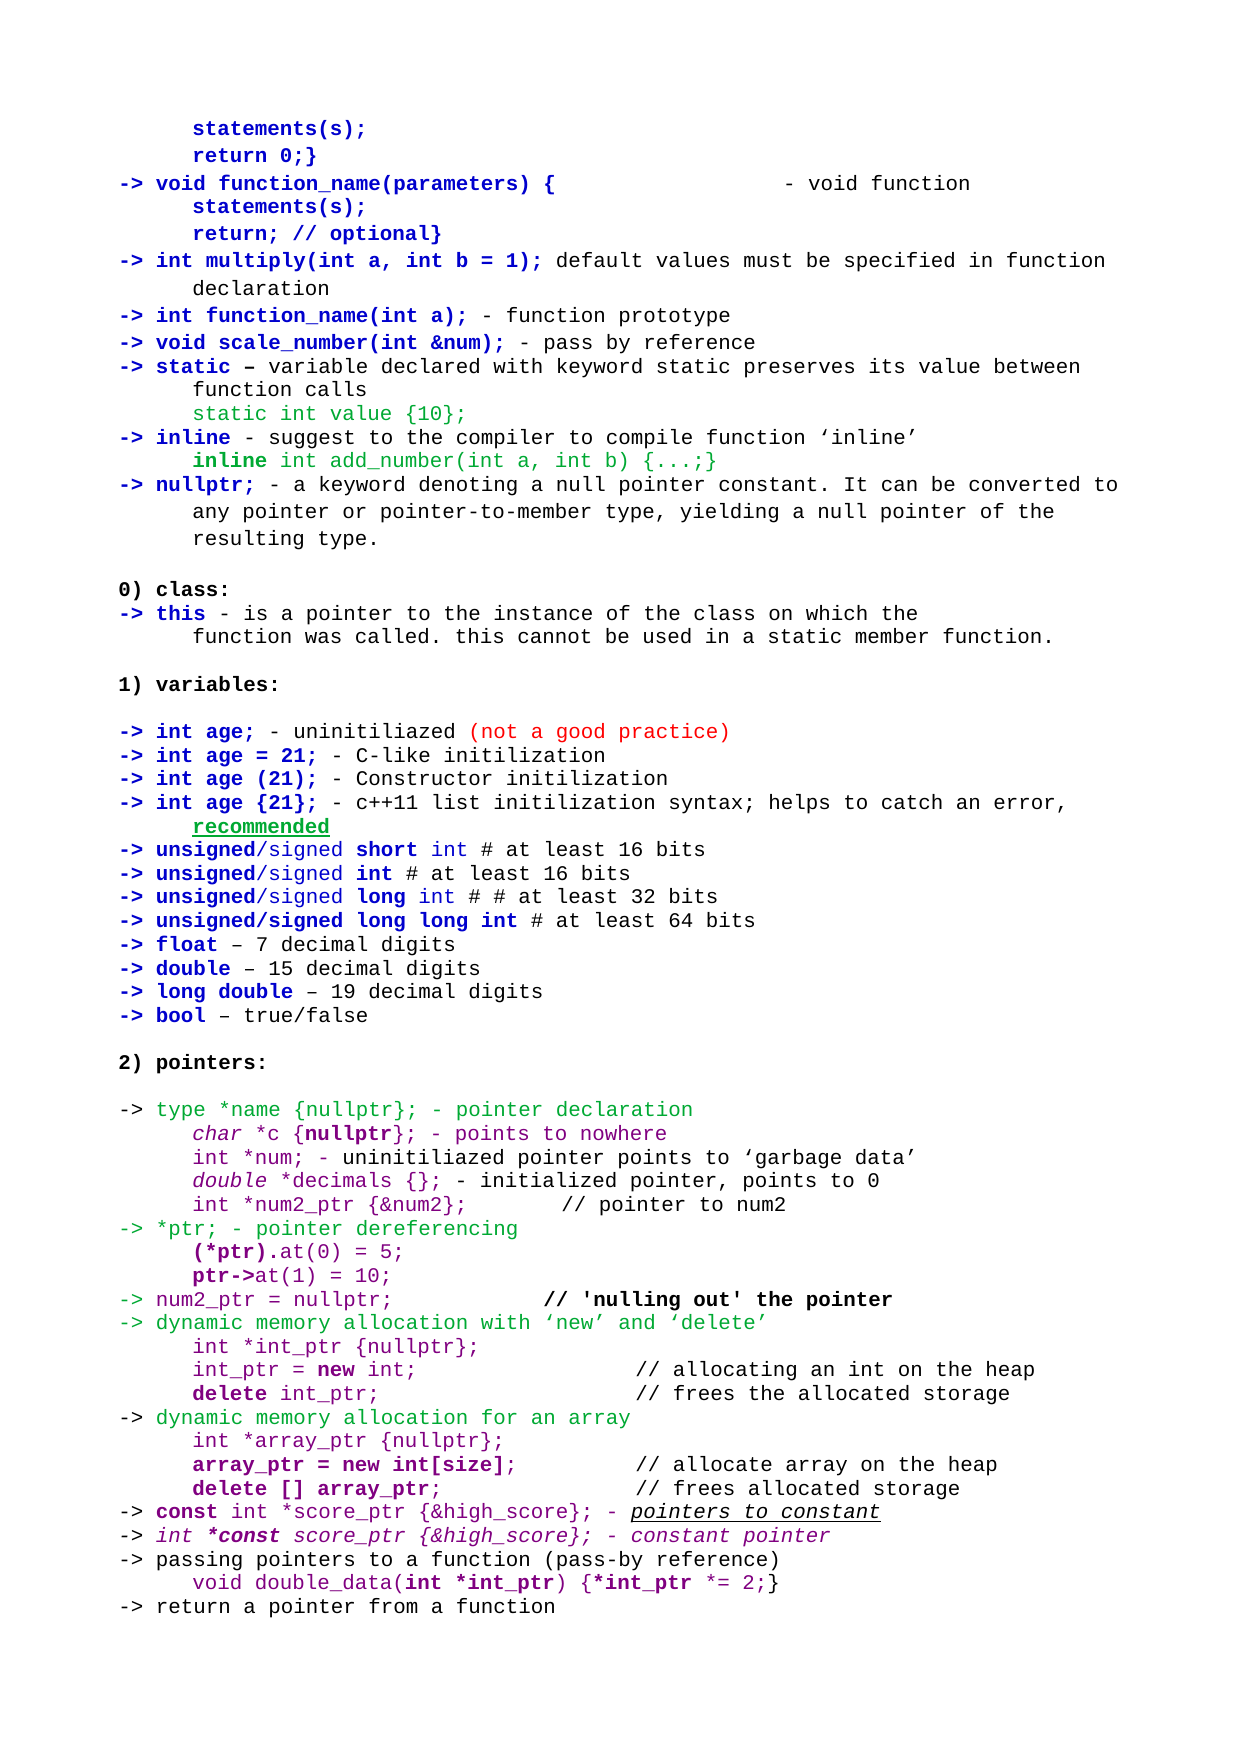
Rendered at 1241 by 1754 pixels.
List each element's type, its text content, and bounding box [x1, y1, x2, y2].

text -> int function_name(int a); - function prototype [118, 305, 1122, 328]
text -> type *name {nullptr}; - pointer declaration [118, 1099, 1122, 1123]
text -> passing pointers to a function (pass-by reference) [118, 1549, 1122, 1572]
text double *decimals {}; - initialized pointer, points to 0 [118, 1170, 1122, 1194]
text delete [] array_ptr; // frees allocated storage [118, 1478, 1122, 1501]
text -> long double – 19 decimal digits [118, 981, 1122, 1005]
text -> void function_name(parameters) { - void function [118, 172, 1122, 196]
text function was called. this cannot be used in a static member function. [118, 626, 1122, 650]
text 2) pointers: [118, 1052, 1122, 1076]
text return; // optional} [118, 223, 1122, 247]
text int_ptr = new int; // allocating an int on the heap [118, 1359, 1122, 1383]
text -> return a pointer from a function [118, 1596, 1122, 1619]
text -> void scale_number(int &num); - pass by reference [118, 332, 1122, 356]
text int *num; - uninitiliazed pointer points to ‘garbage data’ [118, 1147, 1122, 1170]
text -> inline - suggest to the compiler to compile function ‘inline’ [118, 427, 1122, 450]
text static int value {10}; [118, 403, 1122, 427]
text -> int age {21}; - c++11 list initilization syntax; helps to catch an error, recommended [118, 792, 1122, 839]
text delete int_ptr; // frees the allocated storage [118, 1383, 1122, 1407]
text -> dynamic memory allocation for an array [118, 1407, 1122, 1430]
text -> float – 7 decimal digits [118, 934, 1122, 957]
text -> int age = 21; - C-like initilization [118, 745, 1122, 768]
text -> nullptr; - a keyword denoting a null pointer constant. It can be converted to any pointer or pointer-to-member type, yielding a null pointer of the resulting type. [118, 474, 1122, 552]
text -> *ptr; - pointer dereferencing [118, 1218, 1122, 1241]
text -> unsigned/signed int # at least 16 bits [118, 863, 1122, 887]
text statements(s); [118, 118, 1122, 142]
text char *c {nullptr}; - points to nowhere [118, 1123, 1122, 1147]
text int *num2_ptr {&num2}; // pointer to num2 [118, 1194, 1122, 1218]
text 1) variables: [118, 674, 1122, 697]
text -> int age (21); - Constructor initilization [118, 768, 1122, 792]
text statements(s); [118, 196, 1122, 220]
text -> int *const score_ptr {&high_score}; - constant pointer [118, 1525, 1122, 1549]
text int *array_ptr {nullptr}; [118, 1430, 1122, 1454]
text -> unsigned/signed long int # # at least 32 bits [118, 887, 1122, 910]
text -> int age; - uninitiliazed (not a good practice) [118, 721, 1122, 745]
text -> double – 15 decimal digits [118, 957, 1122, 981]
text inline int add_number(int a, int b) {...;} [118, 450, 1122, 474]
text -> bool – true/false [118, 1005, 1122, 1028]
text -> num2_ptr = nullptr; // 'nulling out' the pointer [118, 1288, 1122, 1312]
text -> const int *score_ptr {&high_score}; - pointers to constant [118, 1501, 1122, 1525]
text int *int_ptr {nullptr}; [118, 1336, 1122, 1359]
text -> dynamic memory allocation with ‘new’ and ‘delete’ [118, 1312, 1122, 1336]
text (*ptr).at(0) = 5; [118, 1241, 1122, 1265]
text -> unsigned/signed short int # at least 16 bits [118, 839, 1122, 863]
text -> static – variable declared with keyword static preserves its value between function calls [118, 356, 1122, 403]
text 0) class: [118, 579, 1122, 603]
text return 0;} [118, 145, 1122, 169]
text array_ptr = new int[size]; // allocate array on the heap [118, 1454, 1122, 1478]
text ptr->at(1) = 10; [118, 1265, 1122, 1288]
text -> unsigned/signed long long int # at least 64 bits [118, 910, 1122, 934]
text -> int multiply(int a, int b = 1); default values must be specified in function declaration [118, 251, 1122, 301]
text void double_data(int *int_ptr) {*int_ptr *= 2;} [118, 1572, 1122, 1596]
text -> this - is a pointer to the instance of the class on which the [118, 603, 1122, 626]
